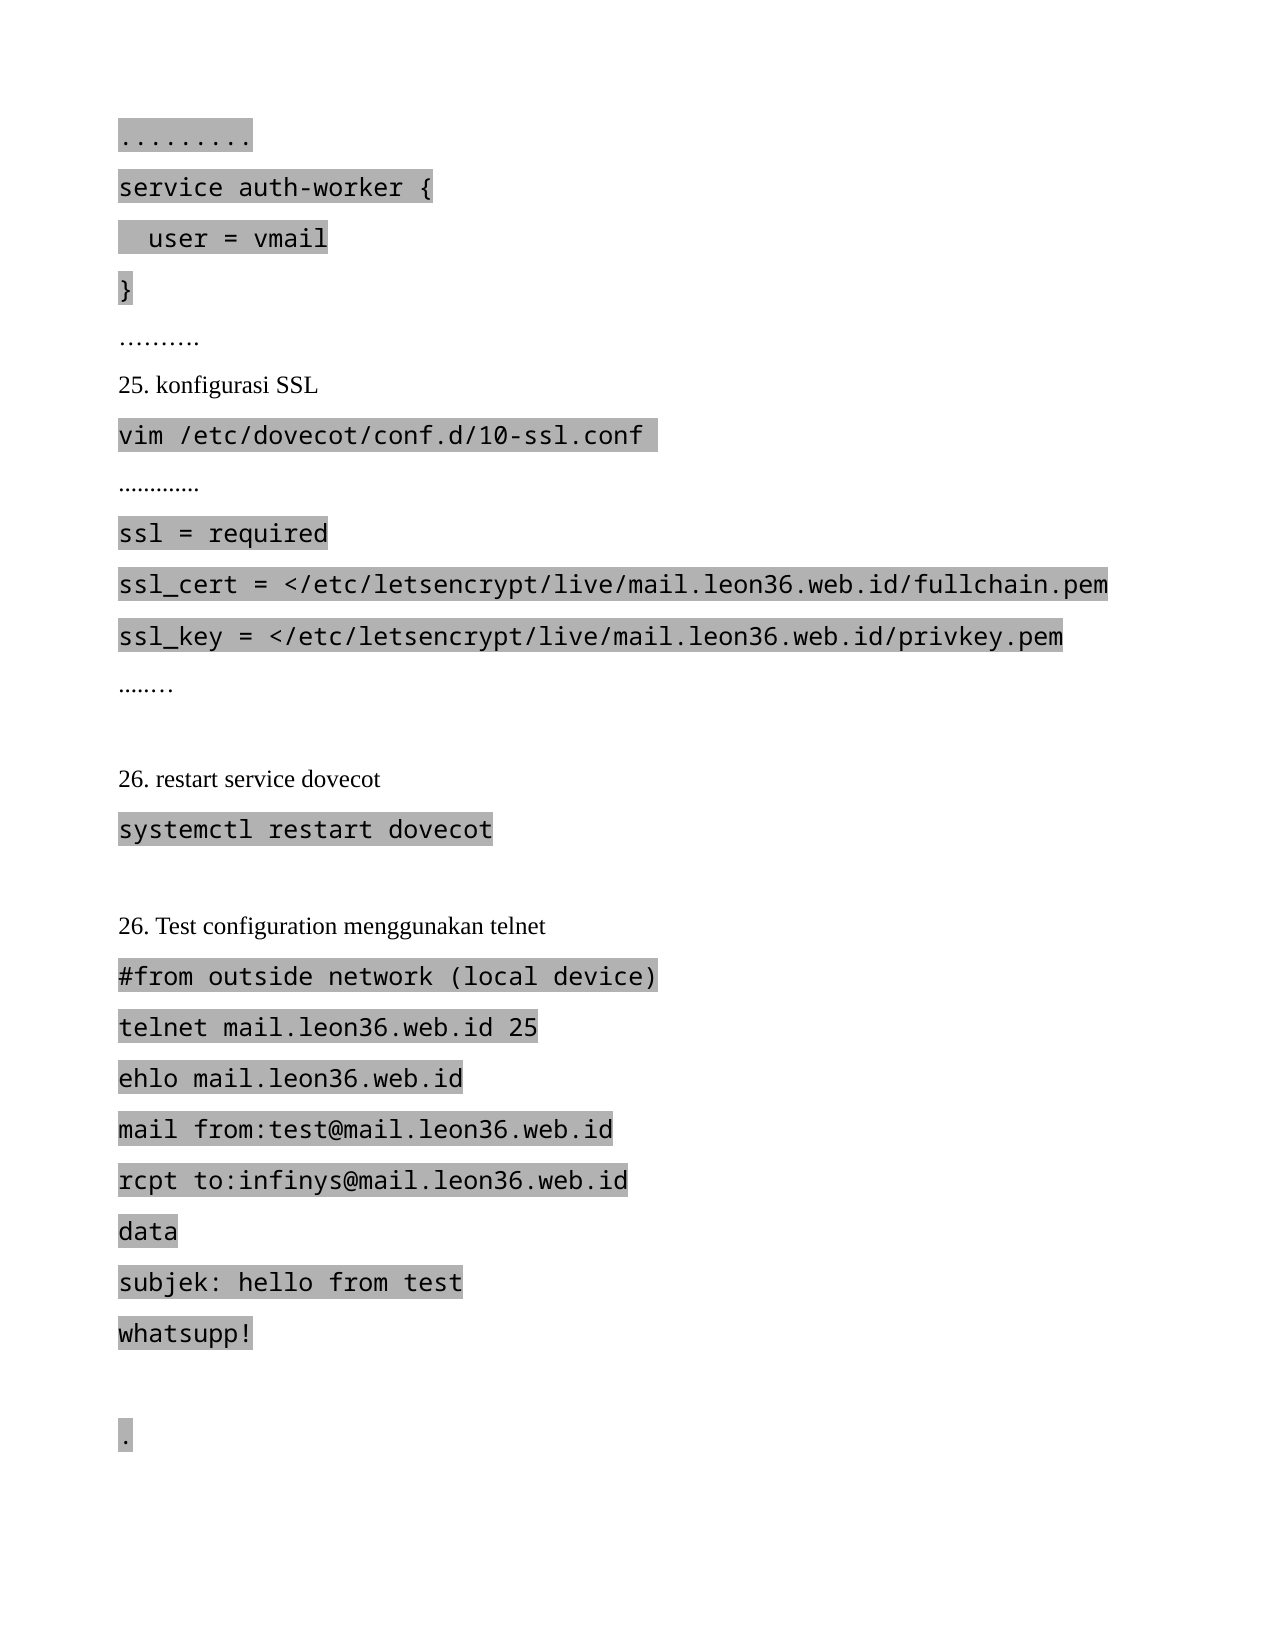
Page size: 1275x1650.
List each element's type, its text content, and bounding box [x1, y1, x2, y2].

text service auth-worker { [433, 169, 1157, 203]
text 26. Test configuration menggunakan telnet [118, 911, 1157, 939]
text ............. [118, 468, 1157, 497]
text ssl_key = </etc/letsencrypt/live/mail.leon36.web.id/privkey.pem [1063, 618, 1157, 652]
text rcpt to:infinys@mail.leon36.web.id [118, 1162, 1157, 1197]
text data [118, 1213, 1157, 1248]
text subjek: hello from test [118, 1264, 1157, 1299]
text #from outside network (local device) [658, 958, 1157, 992]
text ………. [118, 322, 1157, 351]
text 25. konfigurasi SSL [118, 370, 1157, 399]
text vim /etc/dovecot/conf.d/10-ssl.conf [118, 417, 1157, 452]
text ssl_cert = </etc/letsencrypt/live/mail.leon36.web.id/fullchain.pem [1108, 567, 1157, 601]
text ssl = required [328, 516, 1157, 550]
text . [133, 1418, 1157, 1452]
text ......... [253, 118, 1157, 152]
text .....… [118, 669, 1157, 698]
text mail from:test@mail.leon36.web.id [613, 1111, 1157, 1146]
text whatsupp! [253, 1316, 1157, 1350]
text user = vmail [328, 220, 1157, 254]
text telnet mail.leon36.web.id 25 [538, 1009, 1157, 1043]
text ehlo mail.leon36.web.id [463, 1060, 1157, 1094]
text } [133, 271, 1157, 305]
text systemctl restart dovecot [493, 812, 1157, 846]
text 26. restart service dovecot [118, 764, 1157, 793]
